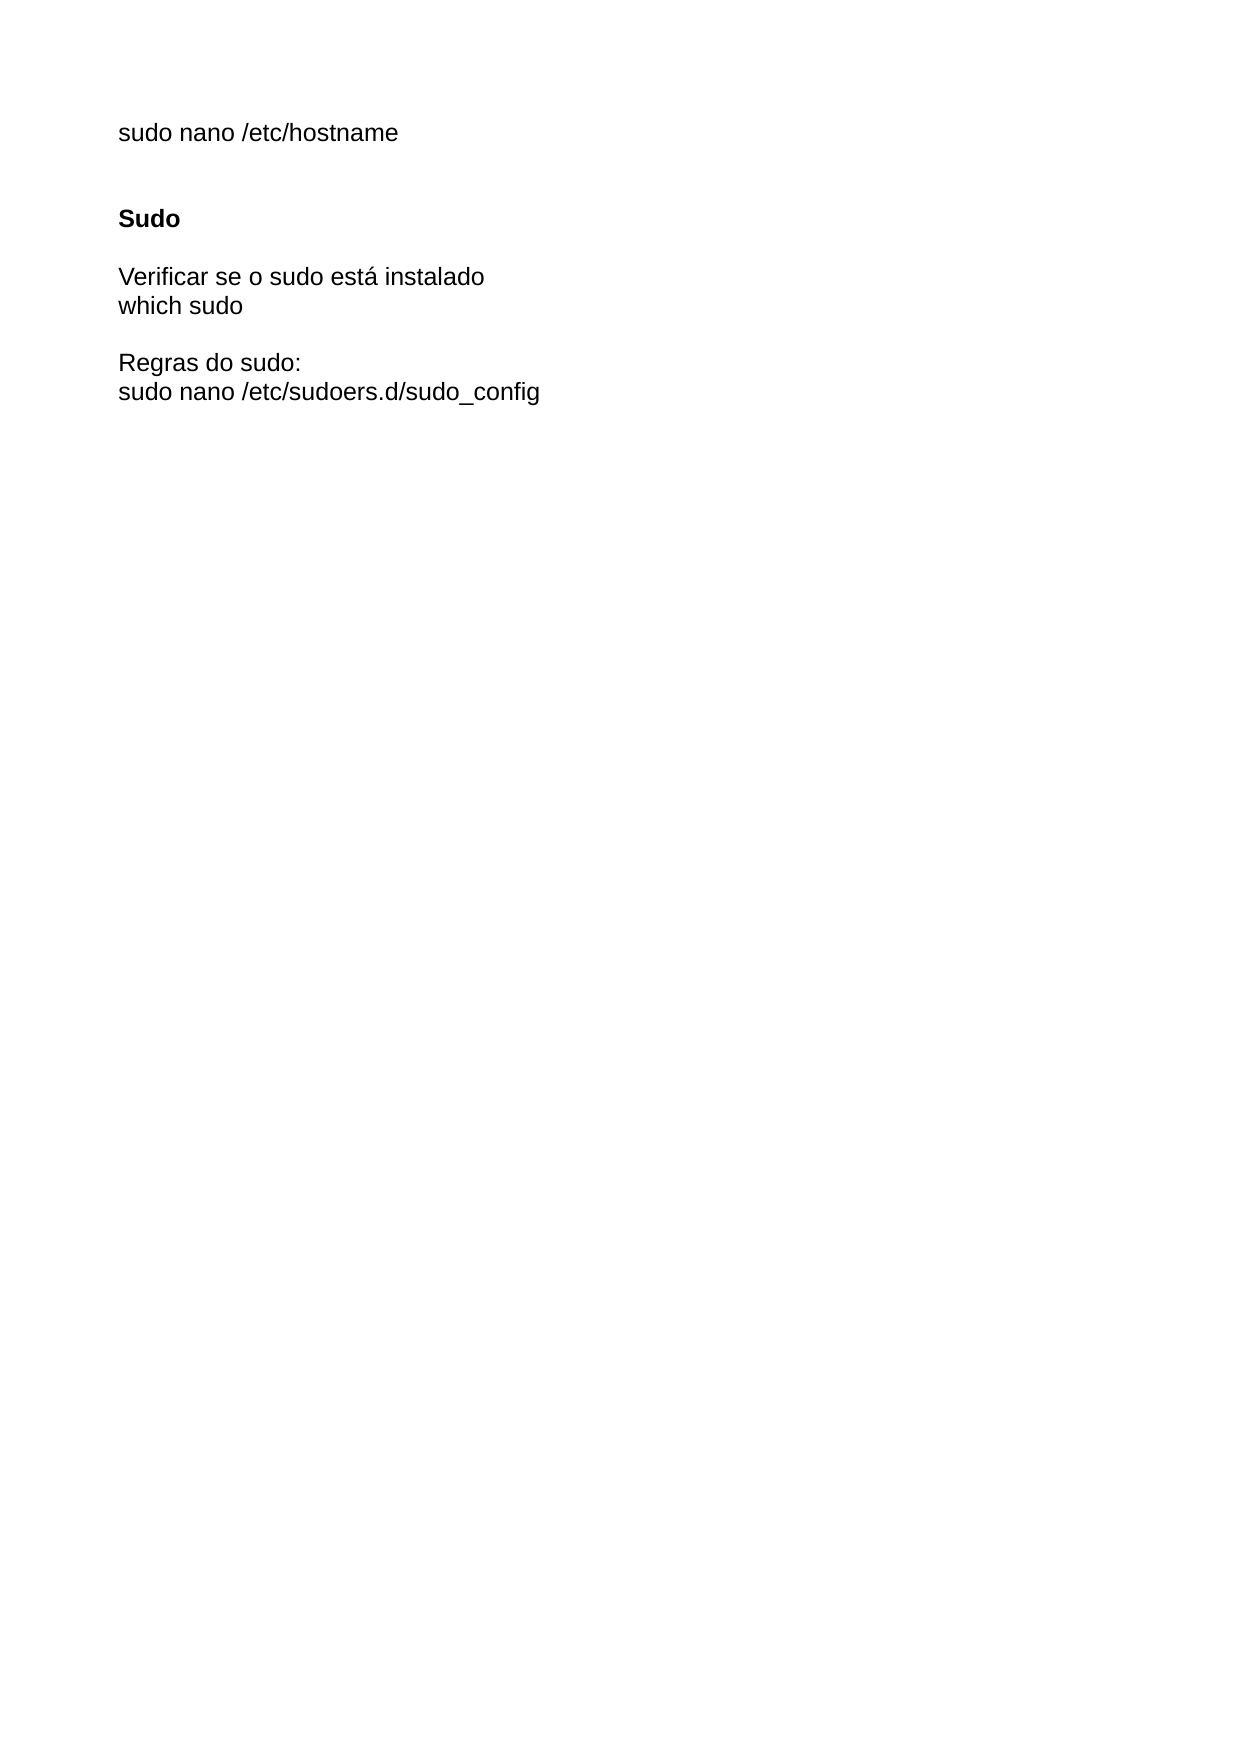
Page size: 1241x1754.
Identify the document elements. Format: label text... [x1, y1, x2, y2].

text Verificar se o sudo está instalado [118, 262, 1122, 291]
text which sudo [118, 291, 1122, 319]
text sudo nano /etc/hostname [118, 118, 1122, 147]
text sudo nano /etc/sudoers.d/sudo_config [118, 377, 1122, 406]
text Sudo [118, 204, 1122, 233]
text Regras do sudo: [118, 348, 1122, 377]
